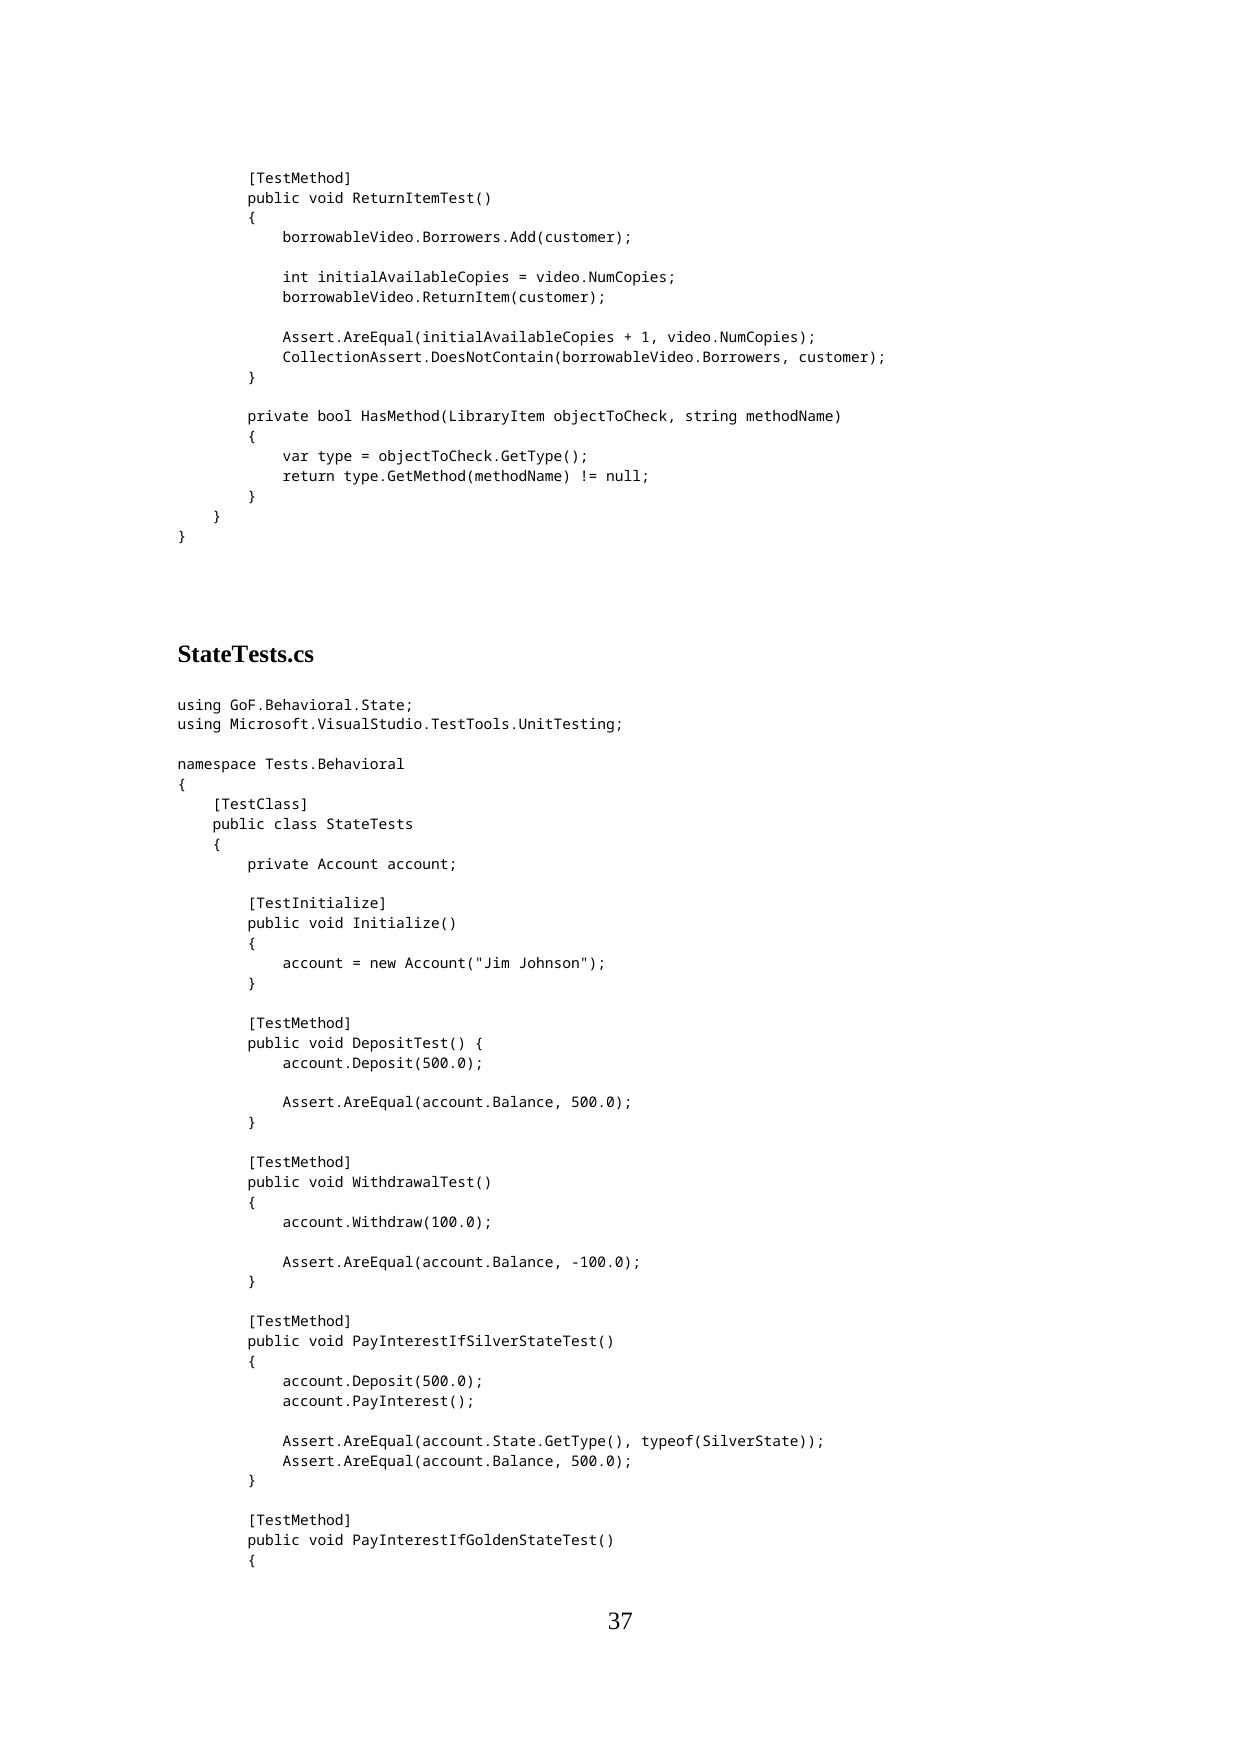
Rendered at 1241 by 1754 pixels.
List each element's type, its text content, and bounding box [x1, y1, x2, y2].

text public void DepositTest() { [177, 1032, 1063, 1052]
text return type.GetMethod(methodName) != null; [177, 466, 1063, 486]
text borrowableVideo.Borrowers.Add(customer); [177, 227, 1063, 247]
text { [177, 1192, 1063, 1212]
text } [177, 1470, 1063, 1490]
text { [177, 426, 1063, 446]
text [TestMethod] [177, 167, 1063, 187]
text Assert.AreEqual(initialAvailableCopies + 1, video.NumCopies); [177, 327, 1063, 347]
text public void Initialize() [177, 913, 1063, 933]
text public void PayInterestIfGoldenStateTest() [177, 1530, 1063, 1550]
text CollectionAssert.DoesNotContain(borrowableVideo.Borrowers, customer); [177, 347, 1063, 366]
text } [177, 1271, 1063, 1291]
text [TestMethod] [177, 1013, 1063, 1032]
text var type = objectToCheck.GetType(); [177, 446, 1063, 466]
text public class StateTests [177, 814, 1063, 833]
subtitle StateTests.cs [177, 639, 1063, 667]
text private Account account; [177, 853, 1063, 873]
text [TestInitialize] [177, 893, 1063, 913]
text } [177, 526, 1063, 546]
text private bool HasMethod(LibraryItem objectToCheck, string methodName) [177, 406, 1063, 426]
text { [177, 207, 1063, 227]
text [TestMethod] [177, 1510, 1063, 1530]
text { [177, 1351, 1063, 1371]
text [TestMethod] [177, 1311, 1063, 1331]
text account = new Account("Jim Johnson"); [177, 953, 1063, 973]
text namespace Tests.Behavioral [177, 754, 1063, 774]
text borrowableVideo.ReturnItem(customer); [177, 287, 1063, 307]
text } [177, 366, 1063, 386]
text using Microsoft.VisualStudio.TestTools.UnitTesting; [177, 714, 1063, 734]
text account.PayInterest(); [177, 1391, 1063, 1411]
text public void PayInterestIfSilverStateTest() [177, 1331, 1063, 1351]
text public void ReturnItemTest() [177, 187, 1063, 207]
text Assert.AreEqual(account.State.GetType(), typeof(SilverState)); [177, 1430, 1063, 1450]
text [TestClass] [177, 794, 1063, 814]
text int initialAvailableCopies = video.NumCopies; [177, 267, 1063, 287]
text } [177, 973, 1063, 993]
text { [177, 933, 1063, 953]
text } [177, 1112, 1063, 1132]
text Assert.AreEqual(account.Balance, -100.0); [177, 1251, 1063, 1271]
text { [177, 774, 1063, 794]
text [TestMethod] [177, 1152, 1063, 1172]
text { [177, 1550, 1063, 1570]
text account.Deposit(500.0); [177, 1371, 1063, 1391]
text account.Deposit(500.0); [177, 1052, 1063, 1072]
text Assert.AreEqual(account.Balance, 500.0); [177, 1450, 1063, 1470]
text } [177, 506, 1063, 526]
text { [177, 833, 1063, 853]
text } [177, 486, 1063, 506]
text account.Withdraw(100.0); [177, 1212, 1063, 1231]
text public void WithdrawalTest() [177, 1172, 1063, 1192]
text using GoF.Behavioral.State; [177, 694, 1063, 714]
text Assert.AreEqual(account.Balance, 500.0); [177, 1092, 1063, 1112]
